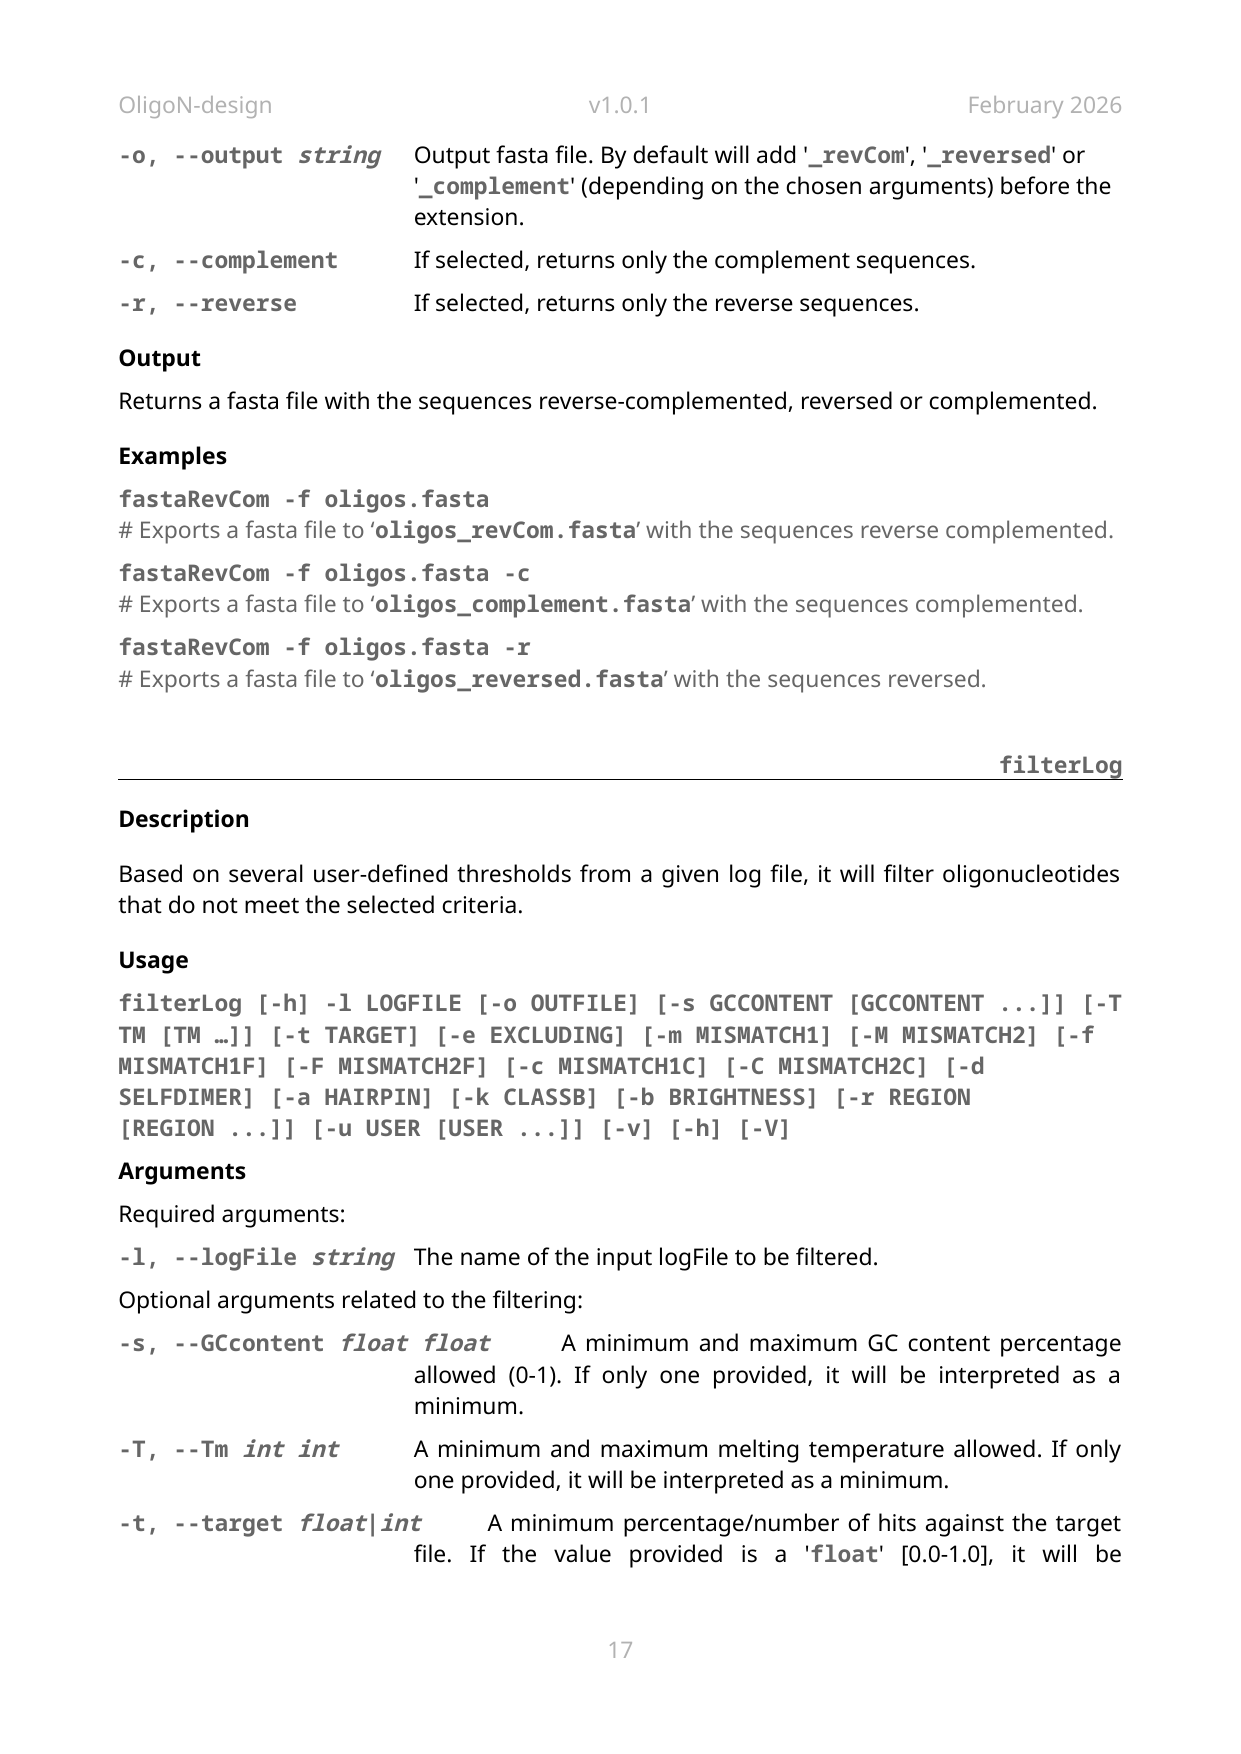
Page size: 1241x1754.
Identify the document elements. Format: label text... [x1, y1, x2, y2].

text fastaRevCom -f oligos.fasta -c [118, 557, 1122, 588]
text -r, --reverse If selected, returns only the reverse sequences. [118, 287, 1122, 318]
text Examples [118, 440, 1122, 471]
text fastaRevCom -f oligos.fasta -r [118, 631, 1122, 663]
text Arguments [118, 1155, 1122, 1187]
text Description [118, 803, 1122, 835]
text # Exports a fasta file to ‘oligos_revCom.fasta’ with the sequences reverse complemented. [118, 514, 1122, 545]
text # Exports a fasta file to ‘oligos_complement.fasta’ with the sequences complemented. [118, 588, 1122, 619]
text Returns a fasta file with the sequences reverse-complemented, reversed or complemented. [118, 385, 1122, 416]
text -s, --GCcontent float float A minimum and maximum GC content percentage allowed (0-1). If only one provided, it will be interpreted as a minimum. [118, 1327, 1122, 1421]
text -c, --complement If selected, returns only the complement sequences. [118, 244, 1122, 275]
text # Exports a fasta file to ‘oligos_reversed.fasta’ with the sequences reversed. [118, 663, 1122, 694]
text Required arguments: [118, 1198, 1122, 1229]
text -t, --target float|int A minimum percentage/number of hits against the target file. If the value provided is a 'float' [0.0-1.0], it will be [118, 1507, 1122, 1570]
text fastaRevCom -f oligos.fasta [118, 483, 1122, 514]
text filterLog [118, 749, 1122, 779]
text -o, --output string Output fasta file. By default will add '_revCom', '_reversed' or '_complement' (depending on the chosen arguments) before the extension. [118, 139, 1122, 232]
text Output [118, 342, 1122, 373]
text filterLog [-h] -l LOGFILE [-o OUTFILE] [-s GCCONTENT [GCCONTENT ...]] [-T TM [TM …]] [-t TARGET] [-e EXCLUDING] [-m MISMATCH1] [-M MISMATCH2] [-f MISMATCH1F] [-F MISMATCH2F] [-c MISMATCH1C] [-C MISMATCH2C] [-d SELFDIMER] [-a HAIRPIN] [-k CLASSB] [-b BRIGHTNESS] [-r REGION [REGION ...]] [-u USER [USER ...]] [-v] [-h] [-V] [118, 987, 1122, 1143]
text -T, --Tm int int A minimum and maximum melting temperature allowed. If only one provided, it will be interpreted as a minimum. [118, 1433, 1122, 1495]
text Based on several user-defined thresholds from a given log file, it will filter oligonucleotides that do not meet the selected criteria. [118, 858, 1122, 921]
text Optional arguments related to the filtering: [118, 1284, 1122, 1316]
text -l, --logFile string The name of the input logFile to be filtered. [118, 1241, 1122, 1273]
text Usage [118, 944, 1122, 976]
